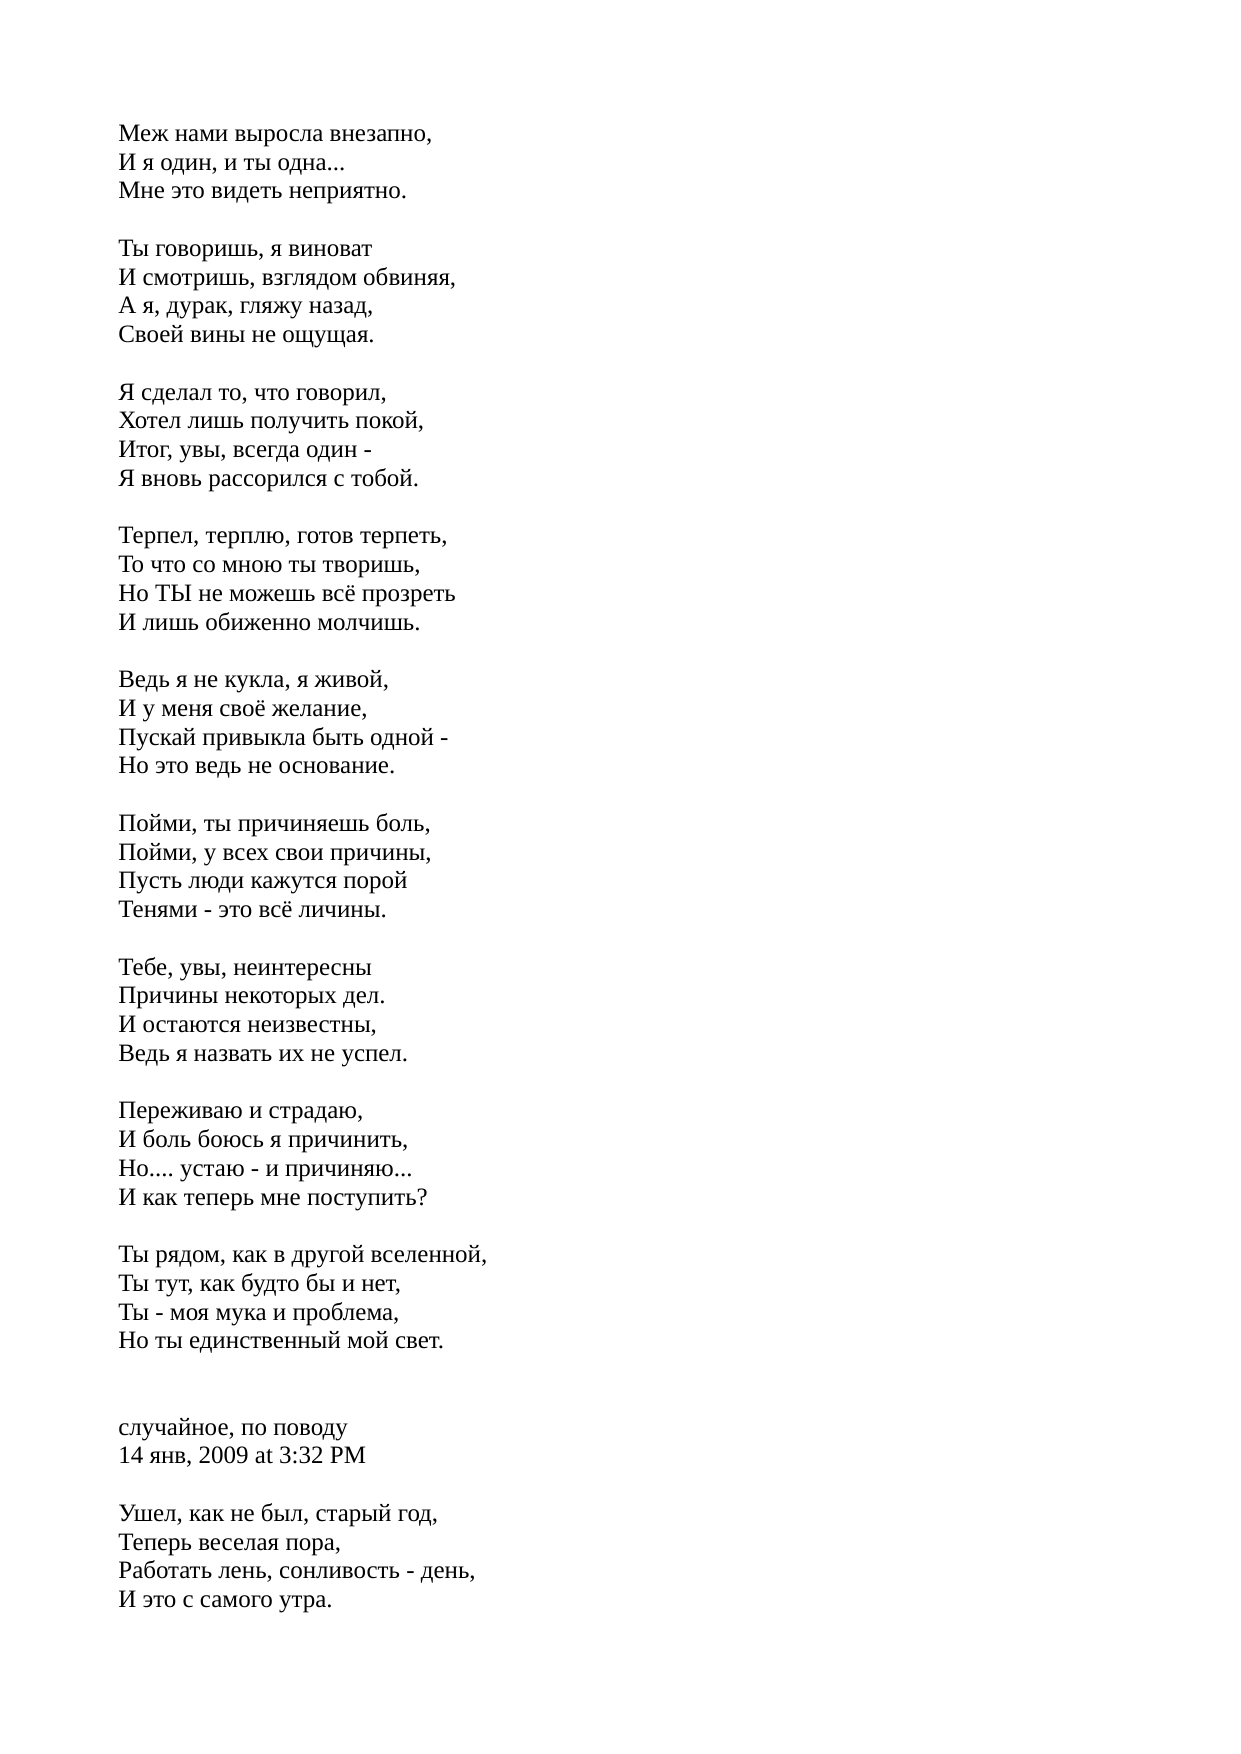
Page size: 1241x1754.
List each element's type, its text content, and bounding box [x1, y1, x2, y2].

text Но.... устаю - и причиняю... [118, 1153, 1122, 1182]
text Я вновь рассорился с тобой. [118, 463, 1122, 492]
text 14 янв, 2009 at 3:32 PM [118, 1441, 1122, 1469]
text Работать лень, сонливость - день, [118, 1556, 1122, 1584]
text И боль боюсь я причинить, [118, 1124, 1122, 1153]
text Своей вины не ощущая. [118, 319, 1122, 348]
text Ушел, как не был, старый год, [118, 1498, 1122, 1527]
text случайное, по поводу [118, 1412, 1122, 1441]
text И у меня своё желание, [118, 693, 1122, 722]
text Ведь я не кукла, я живой, [118, 664, 1122, 693]
text Тебе, увы, неинтересны [118, 952, 1122, 981]
text И смотришь, взглядом обвиняя, [118, 262, 1122, 291]
text Я сделал то, что говорил, [118, 377, 1122, 406]
text Меж нами выросла внезапно, [118, 118, 1122, 147]
text И лишь обиженно молчишь. [118, 607, 1122, 636]
text Но это ведь не основание. [118, 751, 1122, 779]
text Ты говоришь, я виноват [118, 233, 1122, 262]
text И как теперь мне поступить? [118, 1182, 1122, 1211]
text Терпел, терплю, готов терпеть, [118, 521, 1122, 549]
text Ты тут, как будто бы и нет, [118, 1268, 1122, 1297]
text Пойми, ты причиняешь боль, [118, 808, 1122, 837]
text Итог, увы, всегда один - [118, 434, 1122, 463]
text Мне это видеть неприятно. [118, 176, 1122, 204]
text И это с самого утра. [118, 1584, 1122, 1613]
text Теперь веселая пора, [118, 1527, 1122, 1556]
text Пойми, у всех свои причины, [118, 837, 1122, 866]
text Переживаю и страдаю, [118, 1096, 1122, 1124]
text Но ты единственный мой свет. [118, 1326, 1122, 1354]
text Ты рядом, как в другой вселенной, [118, 1239, 1122, 1268]
text И остаются неизвестны, [118, 1009, 1122, 1038]
text Ведь я назвать их не успел. [118, 1038, 1122, 1067]
text То что со мною ты творишь, [118, 549, 1122, 578]
text Ты - моя мука и проблема, [118, 1297, 1122, 1326]
text Причины некоторых дел. [118, 981, 1122, 1009]
text Хотел лишь получить покой, [118, 406, 1122, 434]
text А я, дурак, гляжу назад, [118, 291, 1122, 319]
text Пускай привыкла быть одной - [118, 722, 1122, 751]
text Тенями - это всё личины. [118, 894, 1122, 923]
text Пусть люди кажутся порой [118, 866, 1122, 894]
text Но ТЫ не можешь всё прозреть [118, 578, 1122, 607]
text И я один, и ты одна... [118, 147, 1122, 176]
